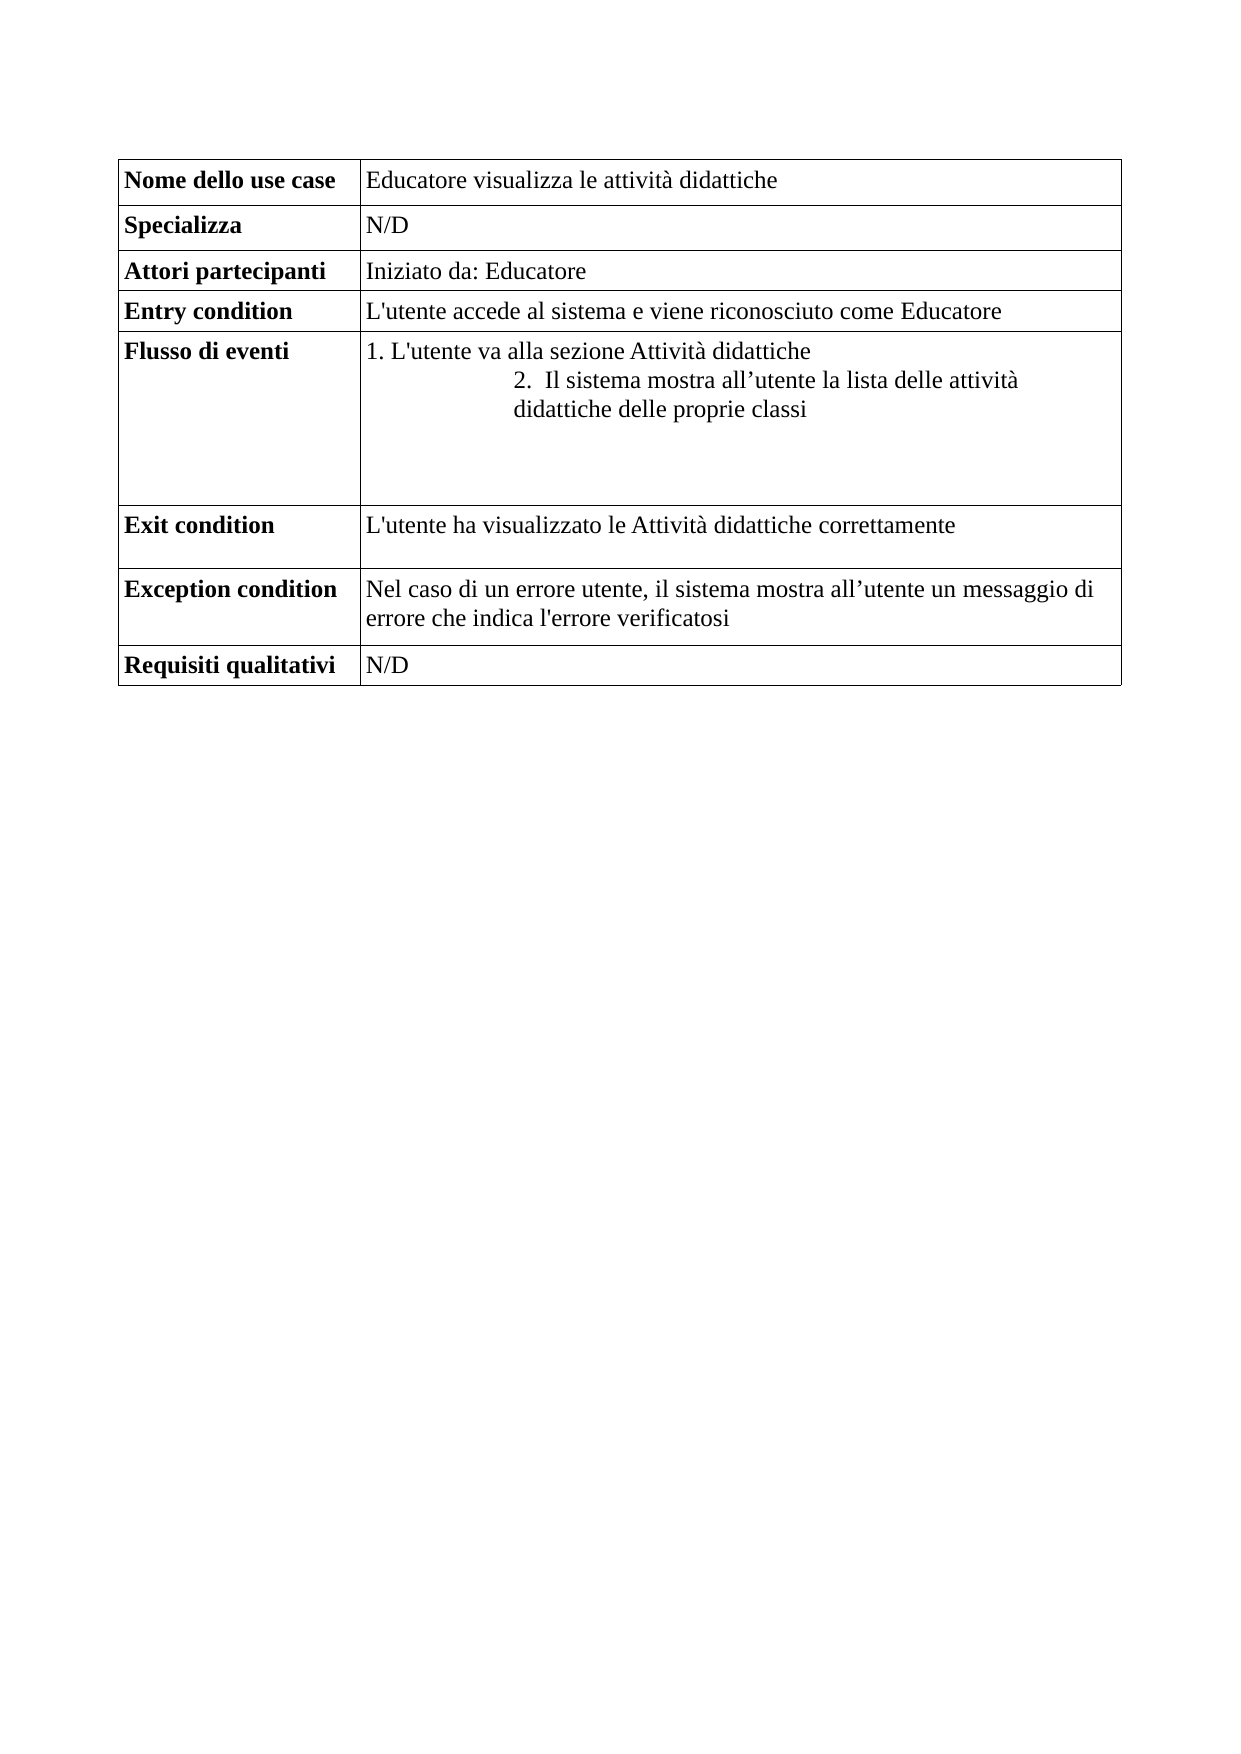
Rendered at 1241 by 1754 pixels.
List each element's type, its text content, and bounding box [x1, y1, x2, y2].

table_cell Nel caso di un errore utente, il sistema mostra all’utente un messaggio di errore che indica l'errore verificatosi [361, 569, 1121, 645]
table_cell Iniziato da: Educatore [361, 251, 1121, 290]
table_header Educatore visualizza le attività didattiche [361, 160, 1121, 205]
table_cell Specializza [119, 206, 360, 250]
table_cell Requisiti qualitativi [119, 646, 360, 685]
table_cell L'utente ha visualizzato le Attività didattiche correttamente [361, 506, 1121, 568]
table_header Nome dello use case [119, 160, 360, 205]
table_cell L'utente accede al sistema e viene riconosciuto come Educatore [361, 291, 1121, 331]
table_cell Attori partecipanti [119, 251, 360, 290]
table_cell L'utente va alla sezione Attività didattiche Il sistema mostra all’utente la lista delle attività didattiche delle proprie classi [361, 332, 1121, 505]
table_cell N/D [361, 206, 1121, 250]
table_cell Exception condition [119, 569, 360, 645]
table_cell Exit condition [119, 506, 360, 568]
table_cell Flusso di eventi [119, 332, 360, 505]
table_cell Entry condition [119, 291, 360, 331]
table_cell N/D [361, 646, 1121, 685]
